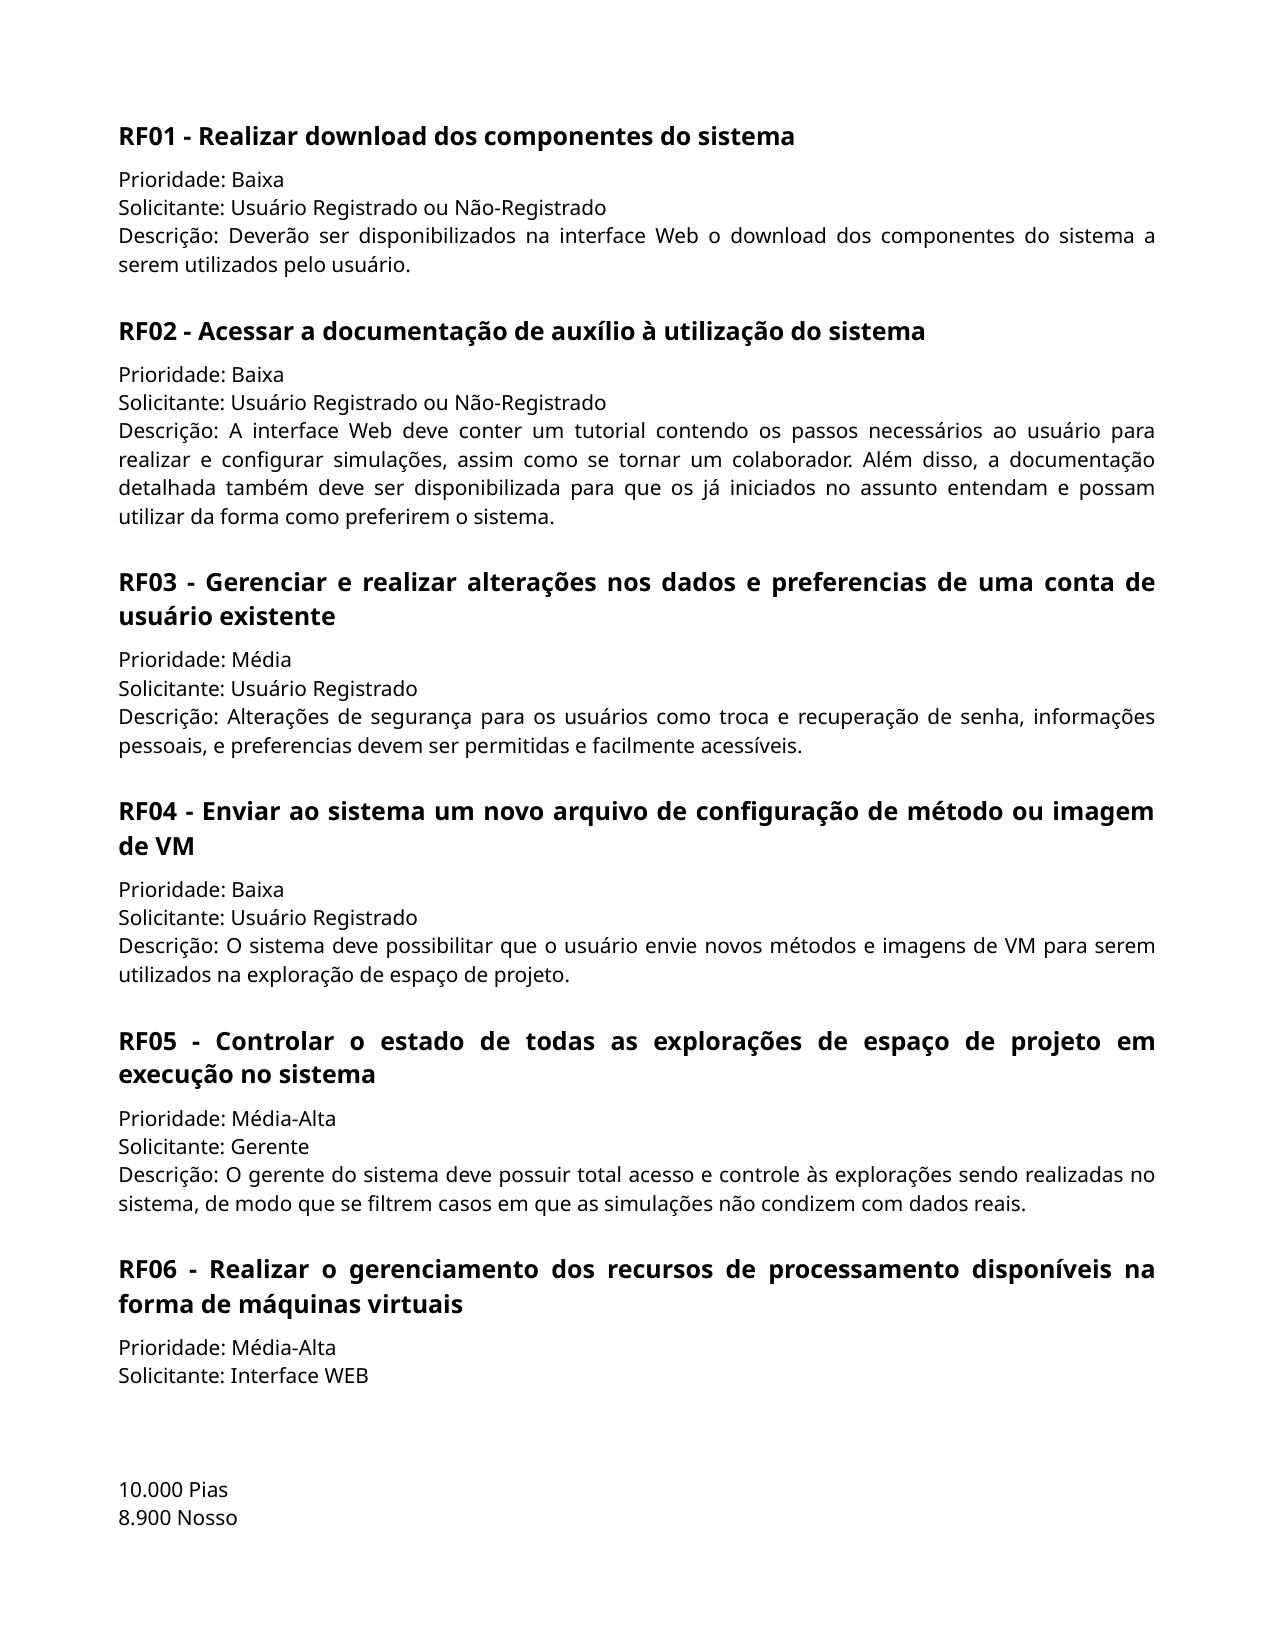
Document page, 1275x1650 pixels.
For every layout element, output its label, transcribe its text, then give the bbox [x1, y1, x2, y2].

text Solicitante: Interface WEB [118, 1361, 1157, 1390]
subtitle RF05 - Controlar o estado de todas as explorações de espaço de projeto em execução no sistema [118, 1023, 1157, 1091]
text Descrição: Deverão ser disponibilizados na interface Web o download dos componentes do sistema a serem utilizados pelo usuário. [118, 222, 1157, 278]
subtitle RF03 - Gerenciar e realizar alterações nos dados e preferencias de uma conta de usuário existente [118, 565, 1157, 633]
text Solicitante: Usuário Registrado ou Não-Registrado [118, 193, 1157, 222]
text Prioridade: Média [118, 646, 1157, 674]
text Solicitante: Usuário Registrado [118, 674, 1157, 702]
text Descrição: O sistema deve possibilitar que o usuário envie novos métodos e imagens de VM para serem utilizados na exploração de espaço de projeto. [118, 932, 1157, 988]
text Solicitante: Usuário Registrado [118, 903, 1157, 932]
text Descrição: O gerente do sistema deve possuir total acesso e controle às explorações sendo realizadas no sistema, de modo que se filtrem casos em que as simulações não condizem com dados reais. [118, 1161, 1157, 1217]
subtitle RF01 - Realizar download dos componentes do sistema [118, 118, 1157, 152]
text Prioridade: Média-Alta [118, 1104, 1157, 1132]
text Solicitante: Usuário Registrado ou Não-Registrado [118, 388, 1157, 417]
text Descrição: Alterações de segurança para os usuários como troca e recuperação de senha, informações pessoais, e preferencias devem ser permitidas e facilmente acessíveis. [118, 702, 1157, 759]
subtitle RF06 - Realizar o gerenciamento dos recursos de processamento disponíveis na forma de máquinas virtuais [118, 1252, 1157, 1320]
text Prioridade: Baixa [118, 360, 1157, 388]
subtitle RF04 - Enviar ao sistema um novo arquivo de configuração de método ou imagem de VM [118, 794, 1157, 862]
text Descrição: A interface Web deve conter um tutorial contendo os passos necessários ao usuário para realizar e configurar simulações, assim como se tornar um colaborador. Além disso, a documentação detalhada também deve ser disponibilizada para que os já iniciados no assunto entendam e possam utilizar da forma como preferirem o sistema. [118, 417, 1157, 530]
text Prioridade: Baixa [118, 165, 1157, 193]
text Prioridade: Baixa [118, 875, 1157, 903]
text Prioridade: Média-Alta [118, 1333, 1157, 1361]
subtitle RF02 - Acessar a documentação de auxílio à utilização do sistema [118, 313, 1157, 347]
text Solicitante: Gerente [118, 1132, 1157, 1161]
